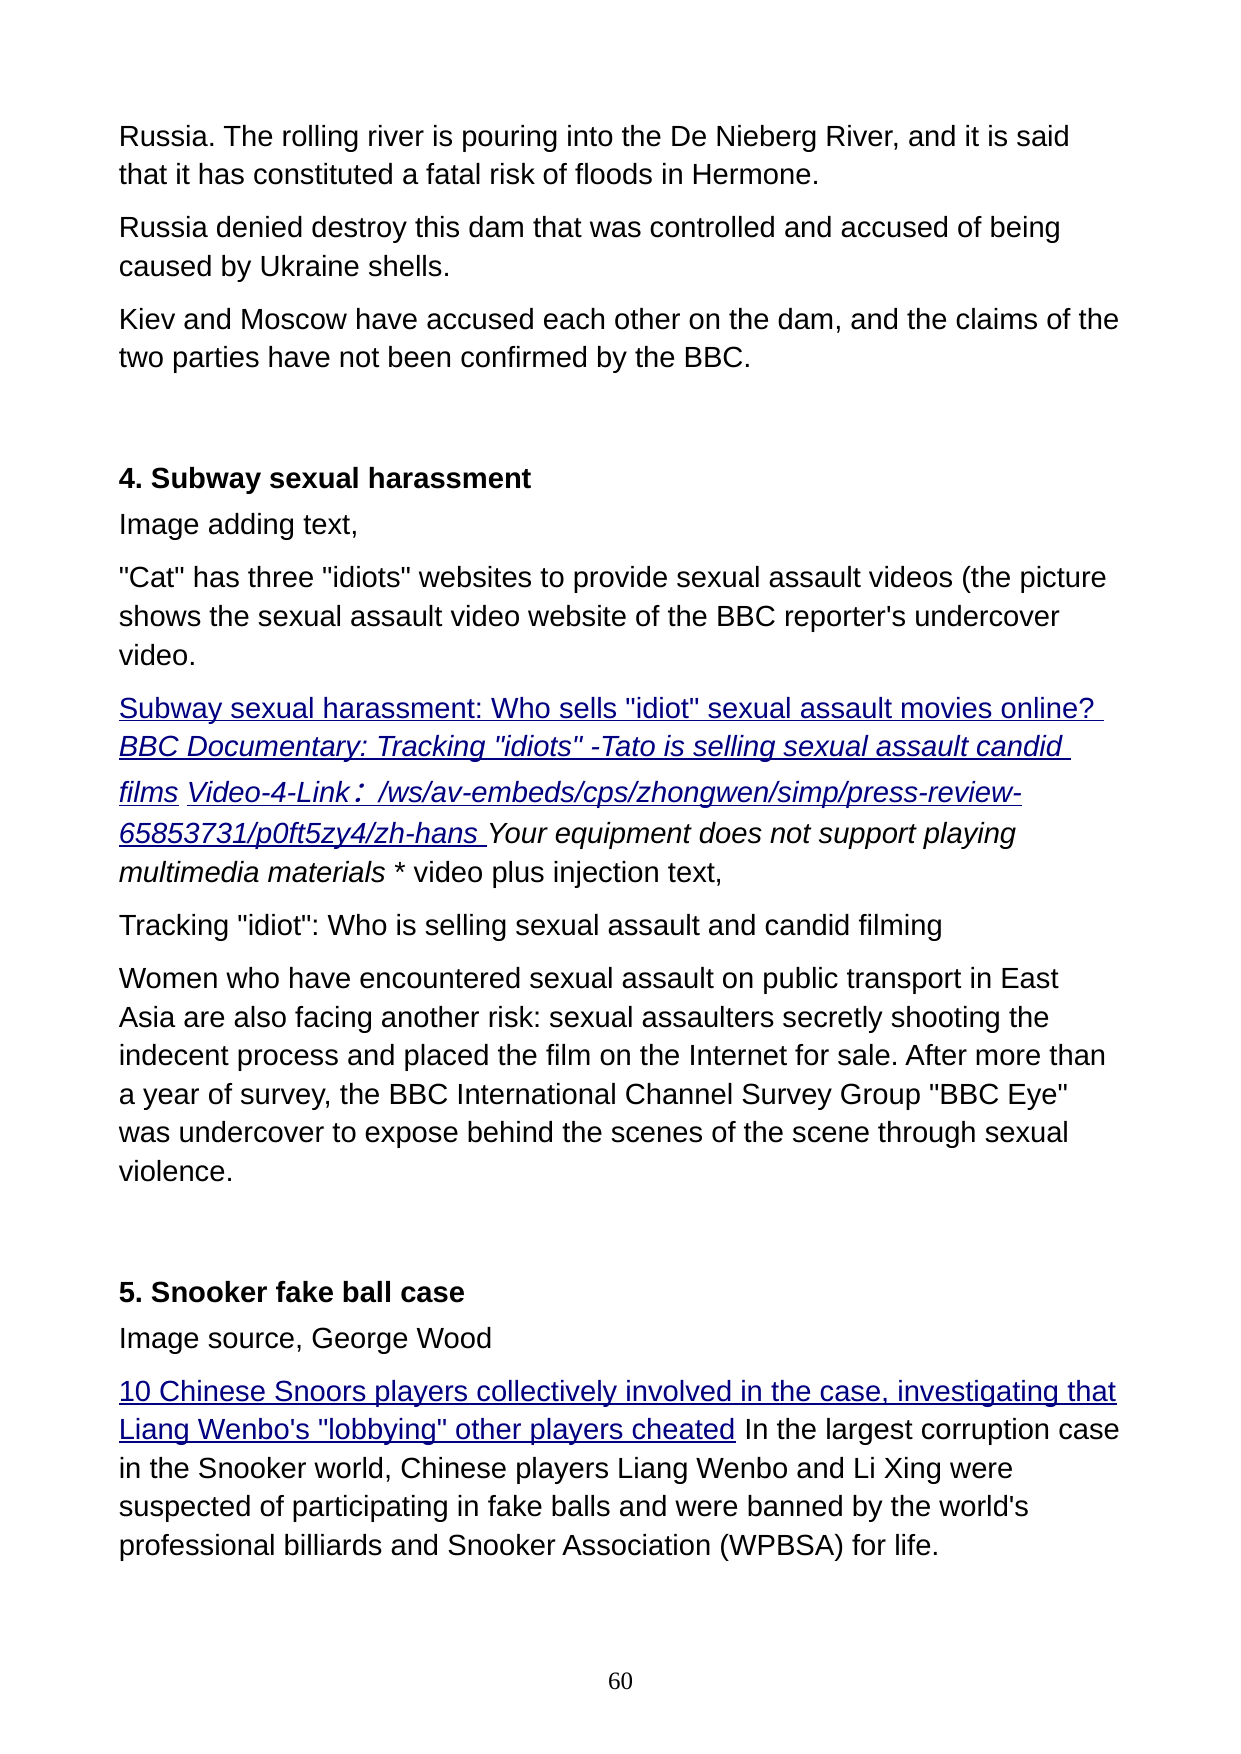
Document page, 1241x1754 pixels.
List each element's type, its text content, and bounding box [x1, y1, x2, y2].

text 10 Chinese Snoors players collectively involved in the case, investigating that Liang Wenbo's "lobbying" other players cheated In the largest corruption case in the Snooker world, Chinese players Liang Wenbo and Li Xing were suspected of participating in fake balls and were banned by the world's professional billiards and Snooker Association (WPBSA) for life. [118, 1374, 1122, 1561]
text Image adding text, [118, 507, 1122, 541]
text Russia. The rolling river is pouring into the De Nieberg River, and it is said that it has constituted a fatal risk of floods in Hermone. [118, 118, 1122, 191]
text Women who have encountered sexual assault on public transport in East Asia are also facing another risk: sexual assaulters secretly shooting the indecent process and placed the film on the Internet for sale. After more than a year of survey, the BBC International Channel Survey Group "BBC Eye" was undercover to expose behind the scenes of the scene through sexual violence. [118, 961, 1122, 1187]
text "Cat" has three "idiots" websites to provide sexual assault videos (the picture shows the sexual assault video website of the BBC reporter's undercover video. [118, 560, 1122, 671]
text Tracking "idiot": Who is selling sexual assault and candid filming [118, 908, 1122, 941]
subtitle 5. Snooker fake ball case [118, 1274, 1122, 1308]
text Russia denied destroy this dam that was controlled and accused of being caused by Ukraine shells. [118, 210, 1122, 282]
text Kiev and Moscow have accused each other on the dam, and the claims of the two parties have not been confirmed by the BBC. [118, 302, 1122, 374]
text Subway sexual harassment: Who sells "idiot" sexual assault movies online? BBC Documentary: Tracking "idiots" -Tato is selling sexual assault candid films Video-4-Link：/ws/av-embeds/cps/zhongwen/simp/press-review-65853731/p0ft5zy4/zh-hans Your equipment does not support playing multimedia materials * video plus injection text, [118, 691, 1122, 888]
subtitle 4. Subway sexual harassment [118, 461, 1122, 495]
text Image source, George Wood [118, 1321, 1122, 1354]
